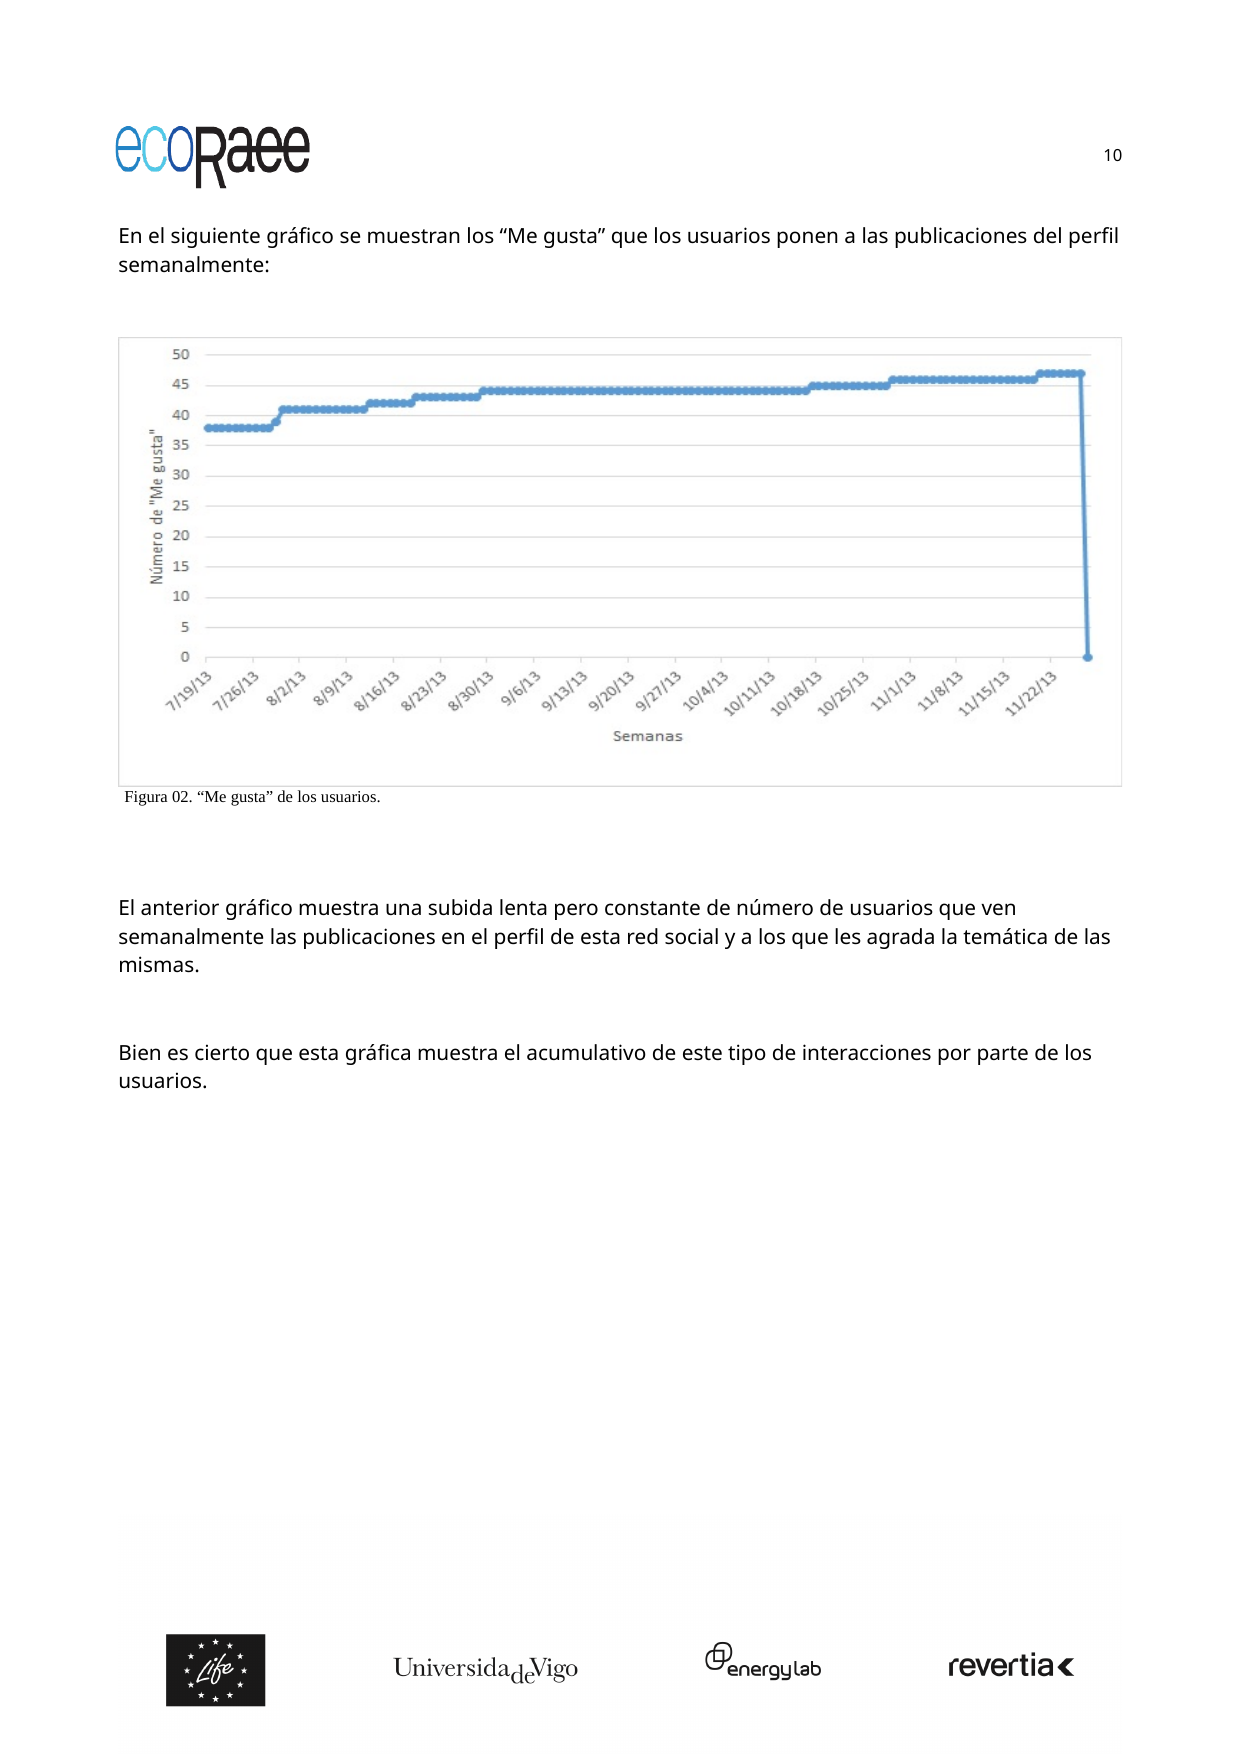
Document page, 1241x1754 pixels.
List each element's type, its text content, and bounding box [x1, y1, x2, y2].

text En el siguiente gráfico se muestran los “Me gusta” que los usuarios ponen a las publicaciones del perfil semanalmente: [118, 221, 1122, 278]
text Figura 02. “Me gusta” de los usuarios. [124, 787, 1122, 806]
picture [118, 1514, 1123, 1754]
text Bien es cierto que esta gráfica muestra el acumulativo de este tipo de interacciones por parte de los usuarios. [118, 1038, 1122, 1095]
picture [118, 337, 1123, 787]
text El anterior gráfico muestra una subida lenta pero constante de número de usuarios que ven semanalmente las publicaciones en el perfil de esta red social y a los que les agrada la temática de las mismas. [118, 893, 1122, 979]
picture [114, 124, 311, 190]
